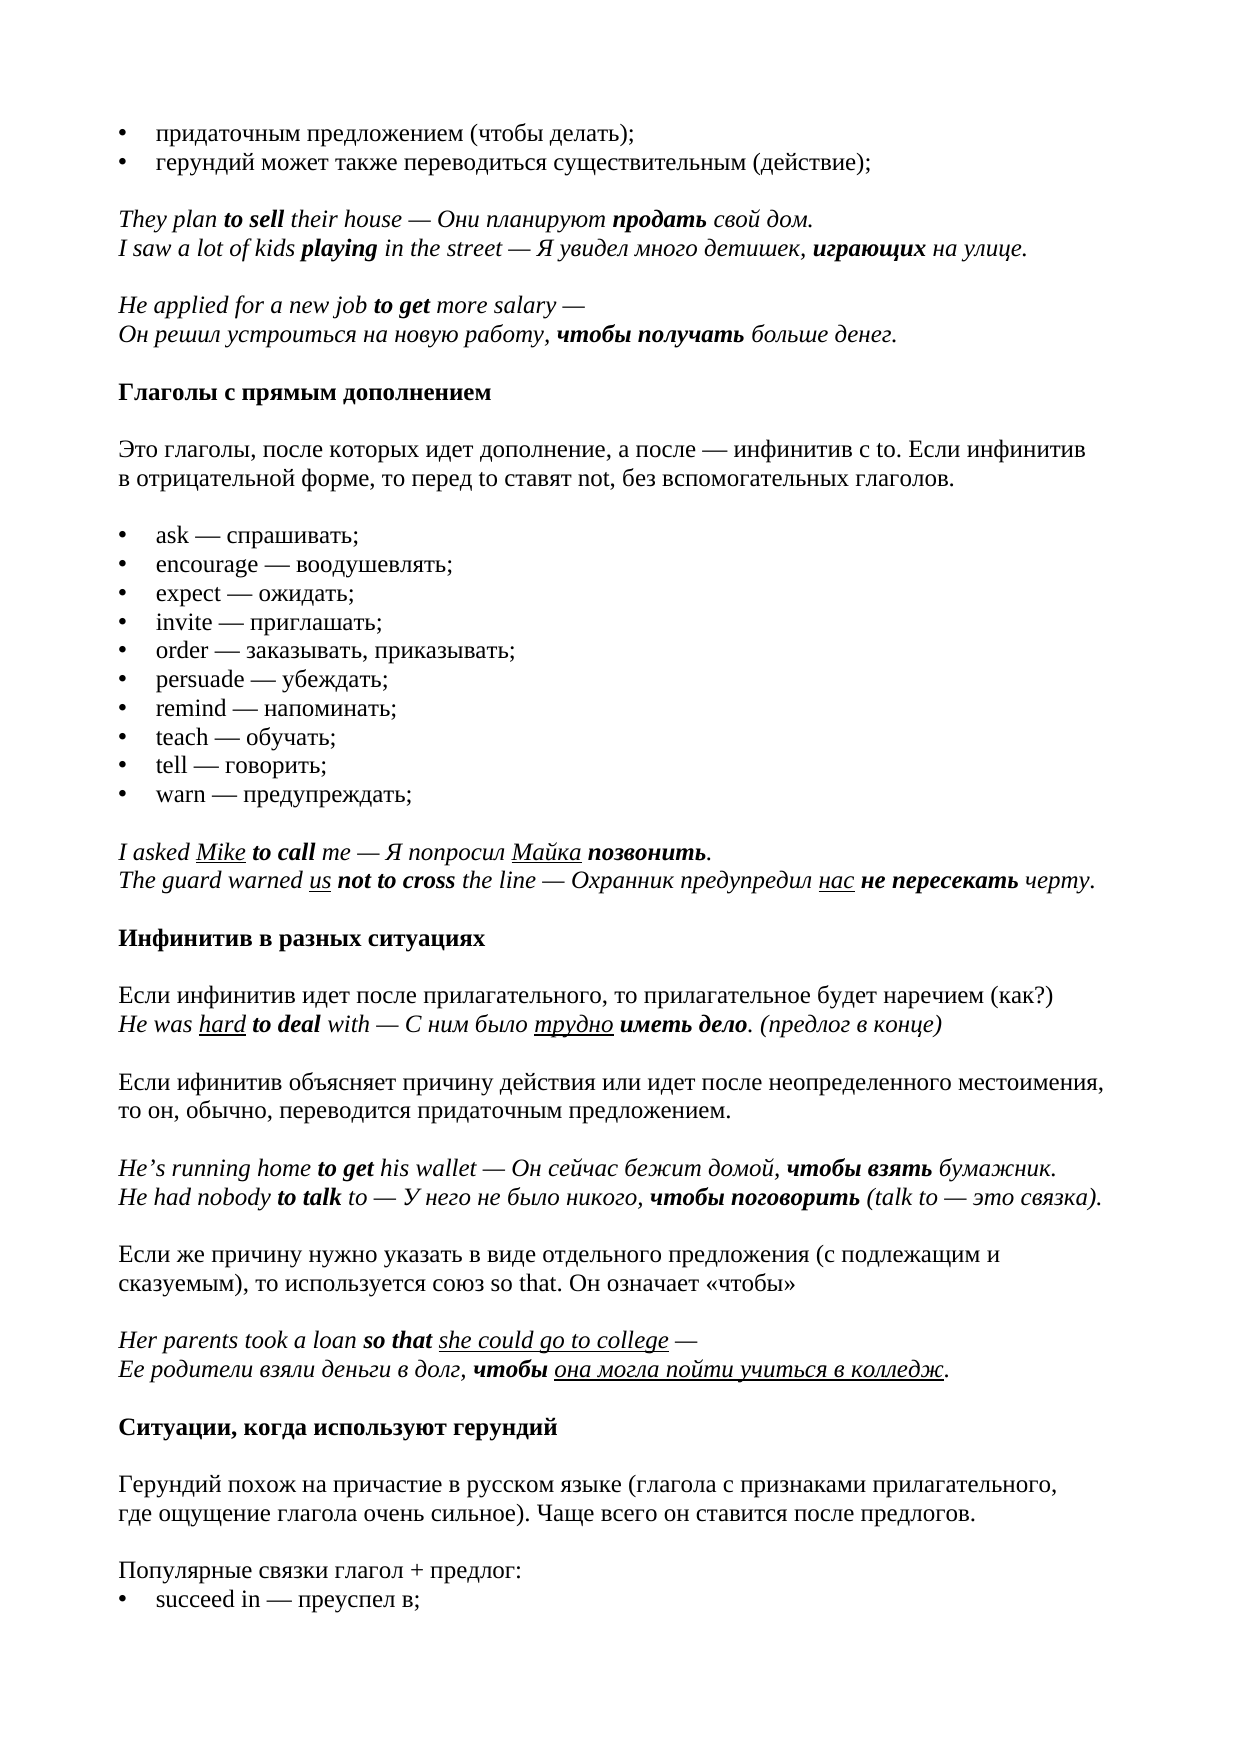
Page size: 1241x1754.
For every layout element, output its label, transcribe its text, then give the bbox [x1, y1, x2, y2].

text Глаголы с прямым дополнением [118, 377, 1122, 406]
text He’s running home to get his wallet — Он сейчас бежит домой, чтобы взять бумажник. [118, 1153, 1122, 1182]
list warn — предупреждать; [118, 779, 1122, 808]
list order — заказывать, приказывать; [118, 636, 1122, 664]
text Герундий похож на причастие в русском языке (глагола с признаками прилагательного, [118, 1469, 1122, 1498]
list remind — напоминать; [118, 693, 1122, 722]
text Популярные связки глагол + предлог: [118, 1556, 1122, 1584]
list герундий может также переводиться существительным (действие); [118, 147, 1122, 176]
text He applied for a new job to get more salary — [118, 291, 1122, 319]
text They plan to sell their house — Они планируют продать свой дом. [118, 204, 1122, 233]
text I asked Mike to call me — Я попросил Майка позвонить. [118, 837, 1122, 866]
list tell — говорить; [118, 751, 1122, 779]
list expect — ожидать; [118, 578, 1122, 607]
list succeed in — преуспел в; [118, 1584, 1122, 1613]
list ask — спрашивать; [118, 521, 1122, 549]
list invite — приглашать; [118, 607, 1122, 636]
text The guard warned us not to cross the line — Охранник предупредил нас не пересекать черту. [118, 866, 1122, 894]
text Если инфинитив идет после прилагательного, то прилагательное будет наречием (как?) [118, 981, 1122, 1009]
text где ощущение глагола очень сильное). Чаще всего он ставится после предлогов. [118, 1498, 1122, 1527]
text Ее родители взяли деньги в долг, чтобы она могла пойти учиться в колледж. [118, 1354, 1122, 1383]
text Если ифинитив объясняет причину действия или идет после неопределенного местоимения, то он, обычно, переводится придаточным предложением. [118, 1067, 1122, 1124]
list persuade — убеждать; [118, 664, 1122, 693]
text He was hard to deal with — C ним было трудно иметь дело. (предлог в конце) [118, 1009, 1122, 1038]
list придаточным предложением (чтобы делать); [118, 118, 1122, 147]
list teach — обучать; [118, 722, 1122, 751]
text Он решил устроиться на новую работу, чтобы получать больше денег. [118, 319, 1122, 348]
text Если же причину нужно указать в виде отдельного предложения (с подлежащим и сказуемым), то используется союз so that. Он означает «чтобы» [118, 1239, 1122, 1297]
text Это глаголы, после которых идет дополнение, а после — инфинитив с to. Если инфинитив [118, 434, 1122, 463]
text Инфинитив в разных ситуациях [118, 923, 1122, 952]
list encourage — воодушевлять; [118, 549, 1122, 578]
text I saw a lot of kids playing in the street — Я увидел много детишек, играющих на улице. [118, 233, 1122, 262]
text He had nobody to talk to — У него не было никого, чтобы поговорить (talk to — это связка). [118, 1182, 1122, 1211]
text в отрицательной форме, то перед to ставят not, без вспомогательных глаголов. [118, 463, 1122, 492]
text Ситуации, когда используют герундий [118, 1412, 1122, 1441]
text Her parents took a loan so that she could go to college — [118, 1326, 1122, 1354]
